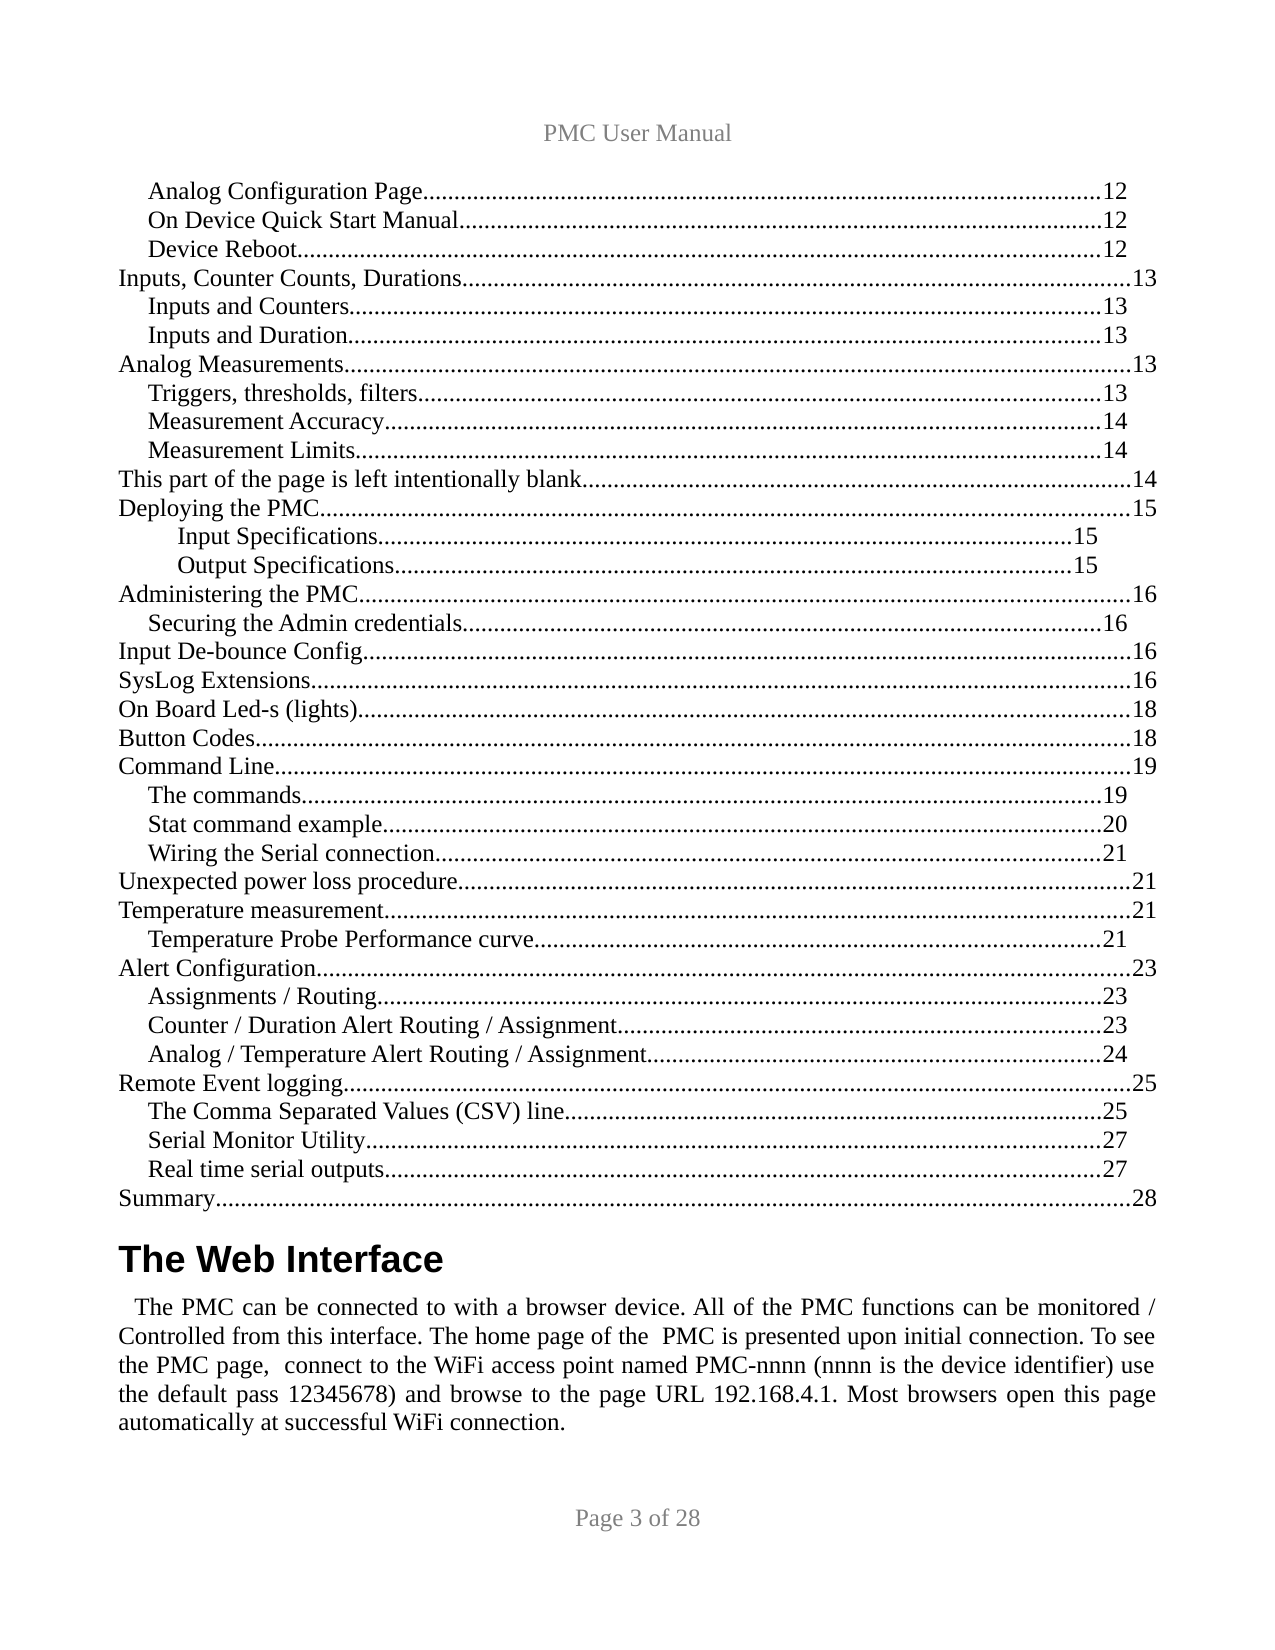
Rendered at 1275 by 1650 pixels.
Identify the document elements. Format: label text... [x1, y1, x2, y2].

text Inputs and Duration 13 [148, 320, 1157, 349]
text Assignments / Routing 23 [148, 981, 1157, 1010]
text Device Reboot 12 [148, 234, 1157, 263]
text Alert Configuration 23 [118, 953, 1157, 981]
text The PMC can be connected to with a browser device. All of the PMC functions can be monitored / Controlled from this interface. The home page of the PMC is presented upon initial connection. To see the PMC page, connect to the WiFi access point named PMC-nnnn (nnnn is the device identifier) use the default pass 12345678) and browse to the page URL 192.168.4.1. Most browsers open this page automatically at successful WiFi connection. [118, 1292, 1157, 1436]
text Unexpected power loss procedure 21 [118, 866, 1157, 895]
text On Device Quick Start Manual 12 [148, 205, 1157, 234]
text Input De-bounce Config 16 [118, 636, 1157, 665]
text The Comma Separated Values (CSV) line 25 [148, 1096, 1157, 1125]
text Securing the Admin credentials 16 [148, 608, 1157, 636]
text Real time serial outputs 27 [148, 1154, 1157, 1183]
text Serial Monitor Utility 27 [148, 1125, 1157, 1154]
text SysLog Extensions 16 [118, 665, 1157, 694]
text Remote Event logging 25 [118, 1068, 1157, 1096]
text The commands 19 [148, 780, 1157, 809]
subtitle The Web Interface [118, 1236, 1157, 1280]
text Stat command example 20 [148, 809, 1157, 838]
text Inputs and Counters 13 [148, 291, 1157, 320]
text Wiring the Serial connection 21 [148, 838, 1157, 866]
text Analog Measurements 13 [118, 349, 1157, 378]
text Triggers, thresholds, filters 13 [148, 378, 1157, 406]
text Output Specifications 15 [177, 550, 1157, 579]
text Measurement Accuracy 14 [148, 406, 1157, 435]
text Temperature measurement 21 [118, 895, 1157, 924]
text Deploying the PMC 15 [118, 493, 1157, 521]
text Counter / Duration Alert Routing / Assignment 23 [148, 1010, 1157, 1039]
text Measurement Limits 14 [148, 435, 1157, 464]
text Analog Configuration Page 12 [148, 176, 1157, 205]
text Analog / Temperature Alert Routing / Assignment 24 [148, 1039, 1157, 1068]
text Temperature Probe Performance curve 21 [148, 924, 1157, 953]
text On Board Led-s (lights) 18 [118, 694, 1157, 723]
text Administering the PMC 16 [118, 579, 1157, 608]
text Inputs, Counter Counts, Durations 13 [118, 263, 1157, 291]
text Button Codes 18 [118, 723, 1157, 751]
text Input Specifications 15 [177, 521, 1157, 550]
text Command Line 19 [118, 751, 1157, 780]
text Summary 28 [118, 1183, 1157, 1211]
text This part of the page is left intentionally blank 14 [118, 464, 1157, 493]
